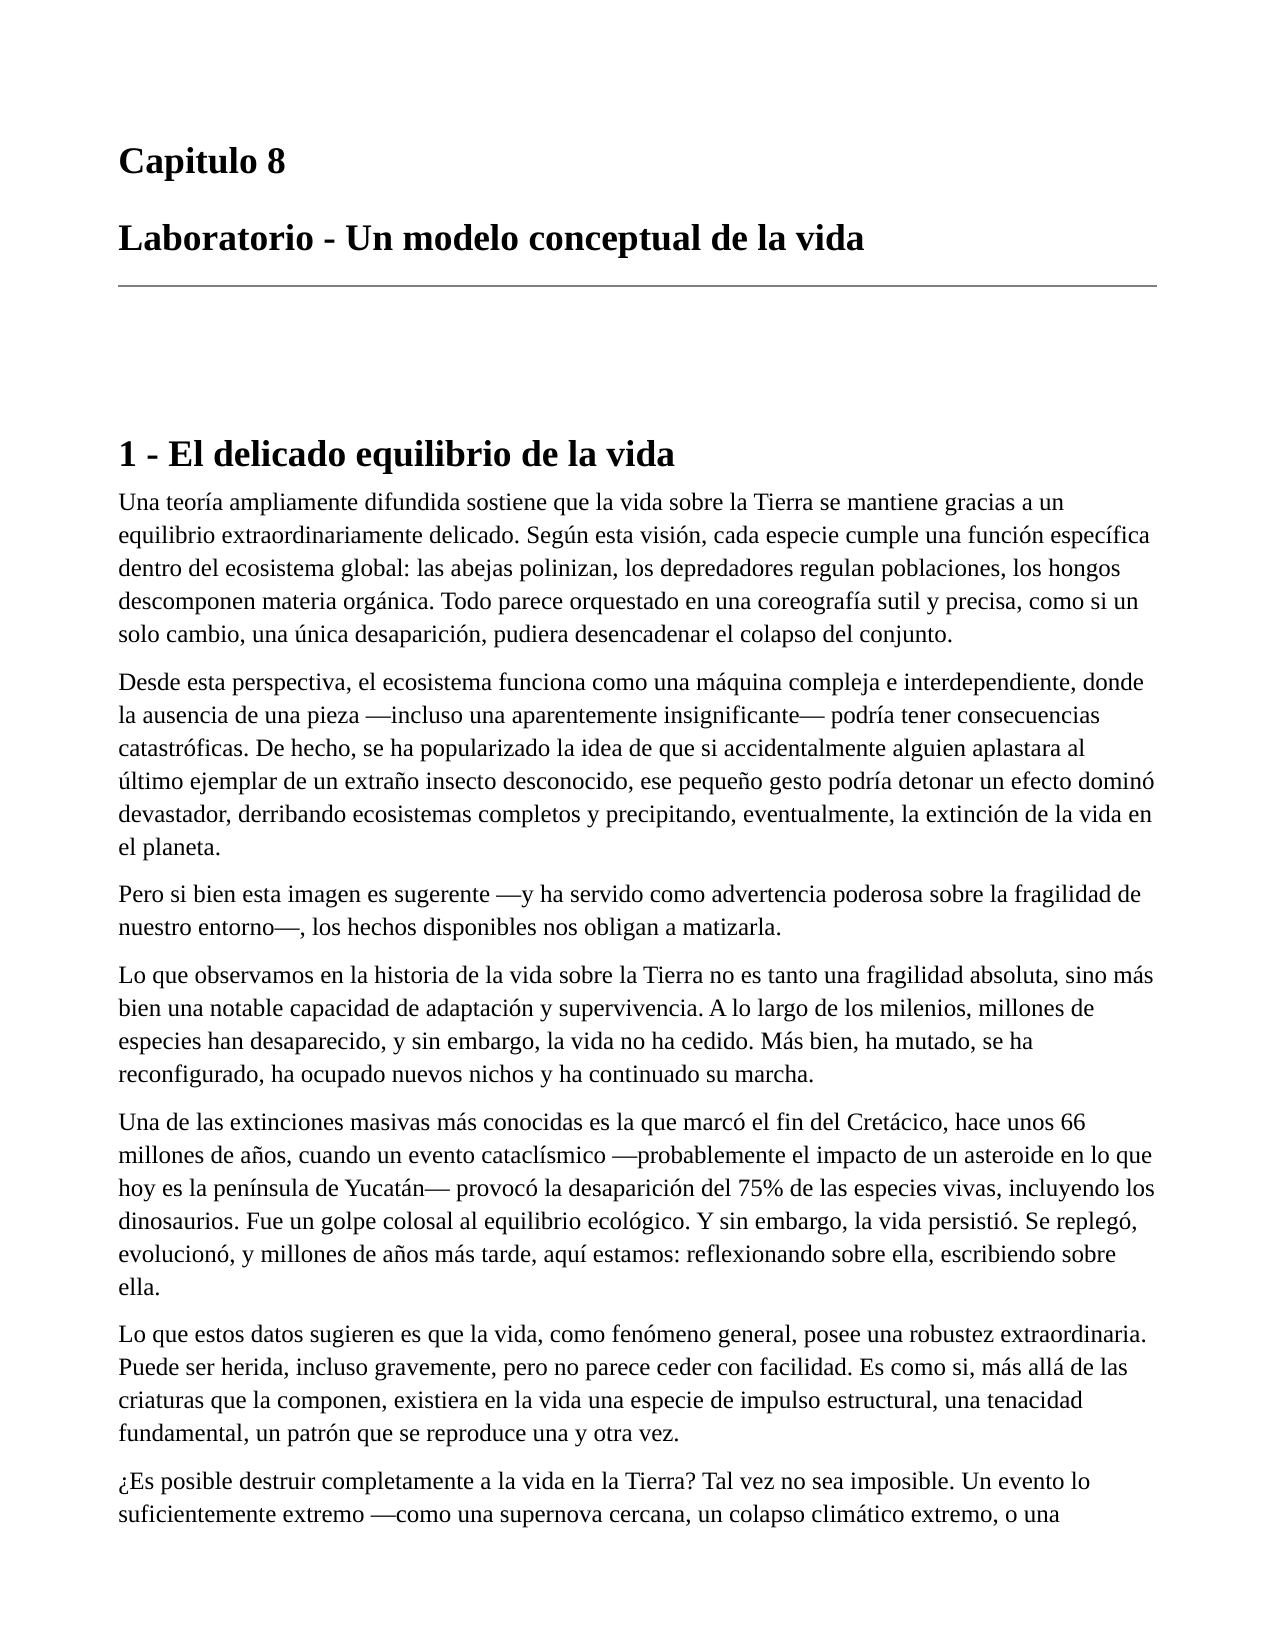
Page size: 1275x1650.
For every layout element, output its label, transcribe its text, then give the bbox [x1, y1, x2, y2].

text Una teoría ampliamente difundida sostiene que la vida sobre la Tierra se mantiene gracias a un equilibrio extraordinariamente delicado. Según esta visión, cada especie cumple una función específica dentro del ecosistema global: las abejas polinizan, los depredadores regulan poblaciones, los hongos descomponen materia orgánica. Todo parece orquestado en una coreografía sutil y precisa, como si un solo cambio, una única desaparición, pudiera desencadenar el colapso del conjunto. [118, 487, 1157, 648]
text Desde esta perspectiva, el ecosistema funciona como una máquina compleja e interdependiente, donde la ausencia de una pieza —incluso una aparentemente insignificante— podría tener consecuencias catastróficas. De hecho, se ha popularizado la idea de que si accidentalmente alguien aplastara al último ejemplar de un extraño insecto desconocido, ese pequeño gesto podría detonar un efecto dominó devastador, derribando ecosistemas completos y precipitando, eventualmente, la extinción de la vida en el planeta. [118, 667, 1157, 861]
text ¿Es posible destruir completamente a la vida en la Tierra? Tal vez no sea imposible. Un evento lo suficientemente extremo —como una supernova cercana, un colapso climático extremo, o una [118, 1466, 1157, 1528]
text Lo que estos datos sugieren es que la vida, como fenómeno general, posee una robustez extraordinaria. Puede ser herida, incluso gravemente, pero no parece ceder con facilidad. Es como si, más allá de las criaturas que la componen, existiera en la vida una especie de impulso estructural, una tenacidad fundamental, un patrón que se reproduce una y otra vez. [118, 1319, 1157, 1447]
subtitle Laboratorio - Un modelo conceptual de la vida [118, 215, 1157, 258]
subtitle 1 - El delicado equilibrio de la vida [118, 431, 1157, 474]
text Lo que observamos en la historia de la vida sobre la Tierra no es tanto una fragilidad absoluta, sino más bien una notable capacidad de adaptación y supervivencia. A lo largo de los milenios, millones de especies han desaparecido, y sin embargo, la vida no ha cedido. Más bien, ha mutado, se ha reconfigurado, ha ocupado nuevos nichos y ha continuado su marcha. [118, 960, 1157, 1088]
text Una de las extinciones masivas más conocidas es la que marcó el fin del Cretácico, hace unos 66 millones de años, cuando un evento cataclísmico —probablemente el impacto de un asteroide en lo que hoy es la península de Yucatán— provocó la desaparición del 75% de las especies vivas, incluyendo los dinosaurios. Fue un golpe colosal al equilibrio ecológico. Y sin embargo, la vida persistió. Se replegó, evolucionó, y millones de años más tarde, aquí estamos: reflexionando sobre ella, escribiendo sobre ella. [118, 1107, 1157, 1301]
subtitle Capitulo 8 [118, 139, 1157, 182]
text Pero si bien esta imagen es sugerente —y ha servido como advertencia poderosa sobre la fragilidad de nuestro entorno—, los hechos disponibles nos obligan a matizarla. [118, 879, 1157, 941]
